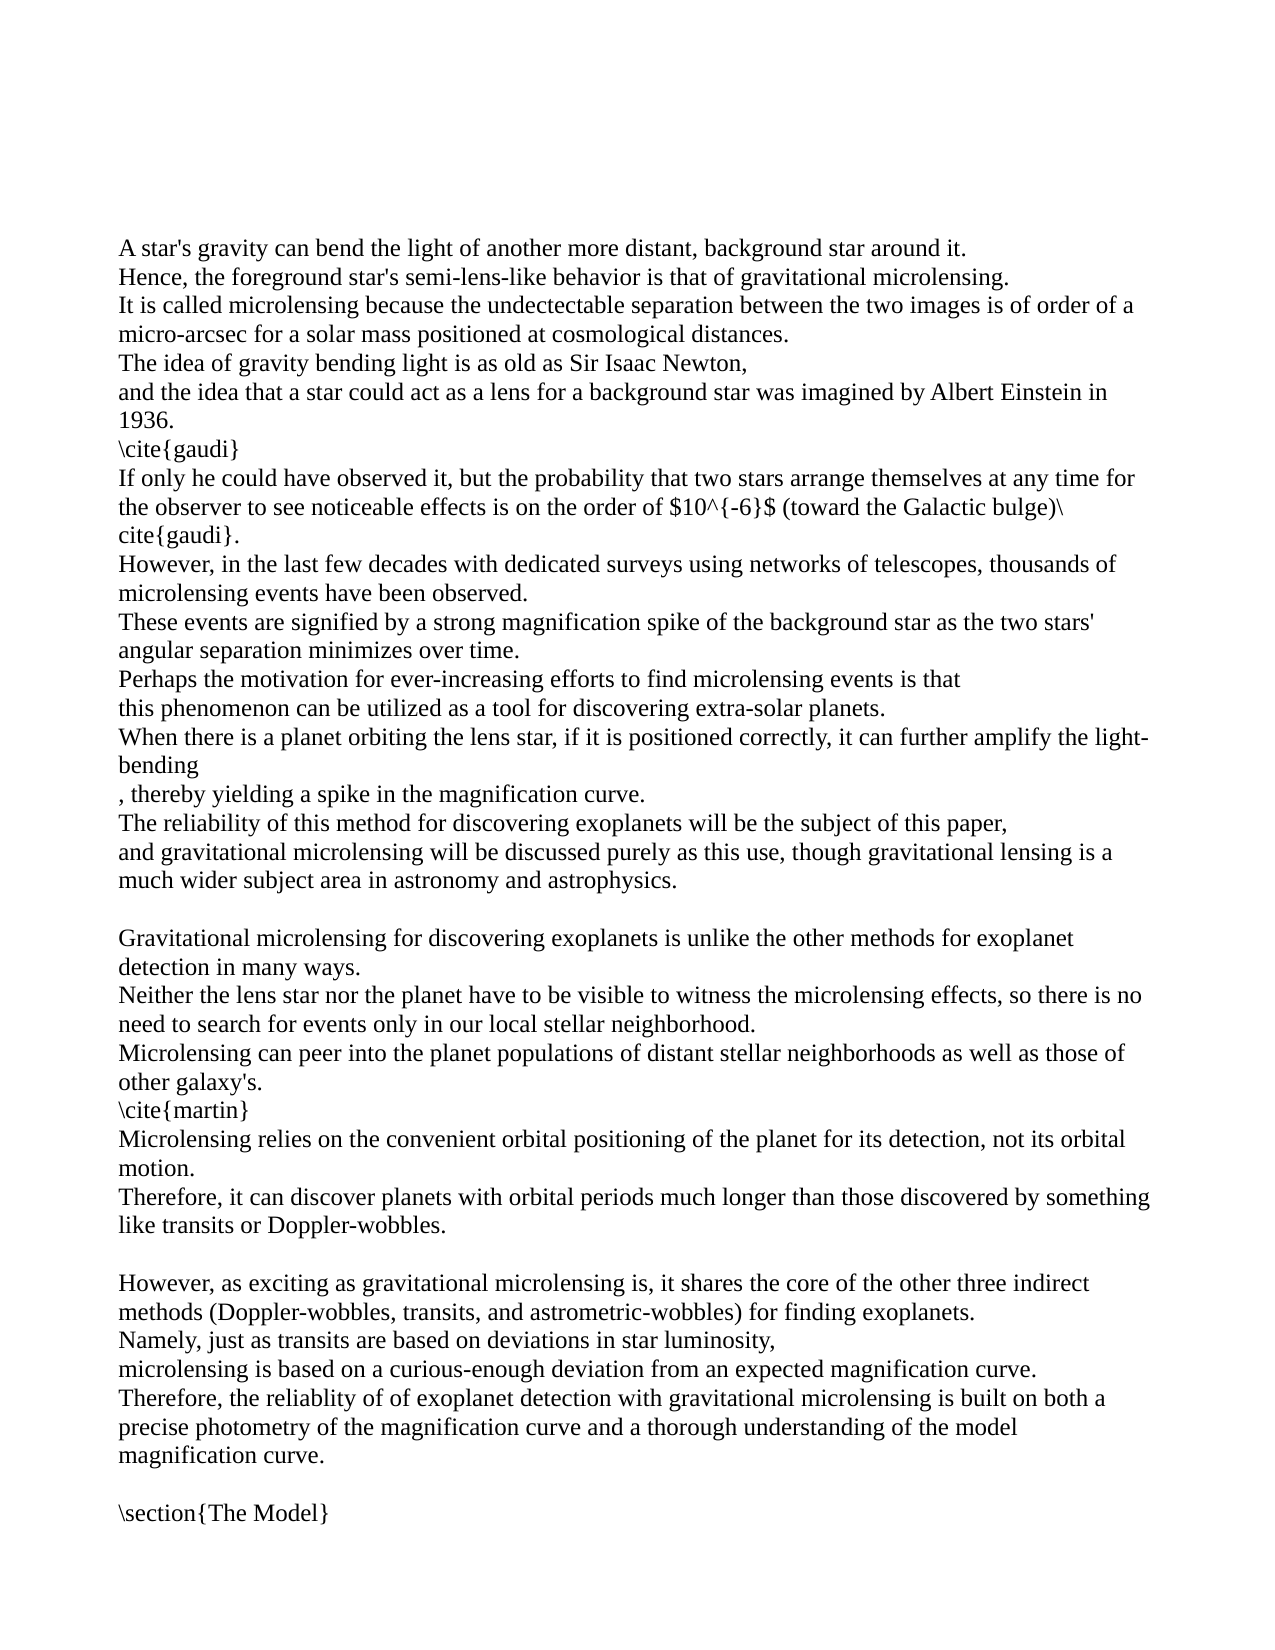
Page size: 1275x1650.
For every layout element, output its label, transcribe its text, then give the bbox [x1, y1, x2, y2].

text Microlensing relies on the convenient orbital positioning of the planet for its detection, not its orbital motion. [118, 1124, 1157, 1182]
text Hence, the foreground star's semi-lens-like behavior is that of gravitational microlensing. [118, 262, 1157, 291]
text A star's gravity can bend the light of another more distant, background star around it. [118, 233, 1157, 262]
text \section{The Model} [118, 1498, 1157, 1527]
text If only he could have observed it, but the probability that two stars arrange themselves at any time for the observer to see noticeable effects is on the order of $10^{-6}$ (toward the Galactic bulge)\cite{gaudi}. [118, 463, 1157, 549]
text Neither the lens star nor the planet have to be visible to witness the microlensing effects, so there is no need to search for events only in our local stellar neighborhood. [118, 981, 1157, 1038]
text and the idea that a star could act as a lens for a background star was imagined by Albert Einstein in 1936. [118, 377, 1157, 434]
text Namely, just as transits are based on deviations in star luminosity, [118, 1326, 1157, 1354]
text and gravitational microlensing will be discussed purely as this use, though gravitational lensing is a much wider subject area in astronomy and astrophysics. [118, 837, 1157, 894]
text Gravitational microlensing for discovering exoplanets is unlike the other methods for exoplanet detection in many ways. [118, 923, 1157, 981]
text Microlensing can peer into the planet populations of distant stellar neighborhoods as well as those of other galaxy's. [118, 1038, 1157, 1096]
text However, as exciting as gravitational microlensing is, it shares the core of the other three indirect methods (Doppler-wobbles, transits, and astrometric-wobbles) for finding exoplanets. [118, 1268, 1157, 1326]
text These events are signified by a strong magnification spike of the background star as the two stars' angular separation minimizes over time. [118, 607, 1157, 664]
text However, in the last few decades with dedicated surveys using networks of telescopes, thousands of microlensing events have been observed. [118, 549, 1157, 607]
text The idea of gravity bending light is as old as Sir Isaac Newton, [118, 348, 1157, 377]
text microlensing is based on a curious-enough deviation from an expected magnification curve. [118, 1354, 1157, 1383]
text \cite{gaudi} [118, 434, 1157, 463]
text The reliability of this method for discovering exoplanets will be the subject of this paper, [118, 808, 1157, 837]
text Perhaps the motivation for ever-increasing efforts to find microlensing events is that [118, 664, 1157, 693]
text Therefore, it can discover planets with orbital periods much longer than those discovered by something like transits or Doppler-wobbles. [118, 1182, 1157, 1239]
text When there is a planet orbiting the lens star, if it is positioned correctly, it can further amplify the light-bending [118, 722, 1157, 779]
text \cite{martin} [118, 1096, 1157, 1124]
text , thereby yielding a spike in the magnification curve. [118, 779, 1157, 808]
text It is called microlensing because the undectectable separation between the two images is of order of a micro-arcsec for a solar mass positioned at cosmological distances. [118, 291, 1157, 348]
text Therefore, the reliablity of of exoplanet detection with gravitational microlensing is built on both a precise photometry of the magnification curve and a thorough understanding of the model magnification curve. [118, 1383, 1157, 1469]
text this phenomenon can be utilized as a tool for discovering extra-solar planets. [118, 693, 1157, 722]
